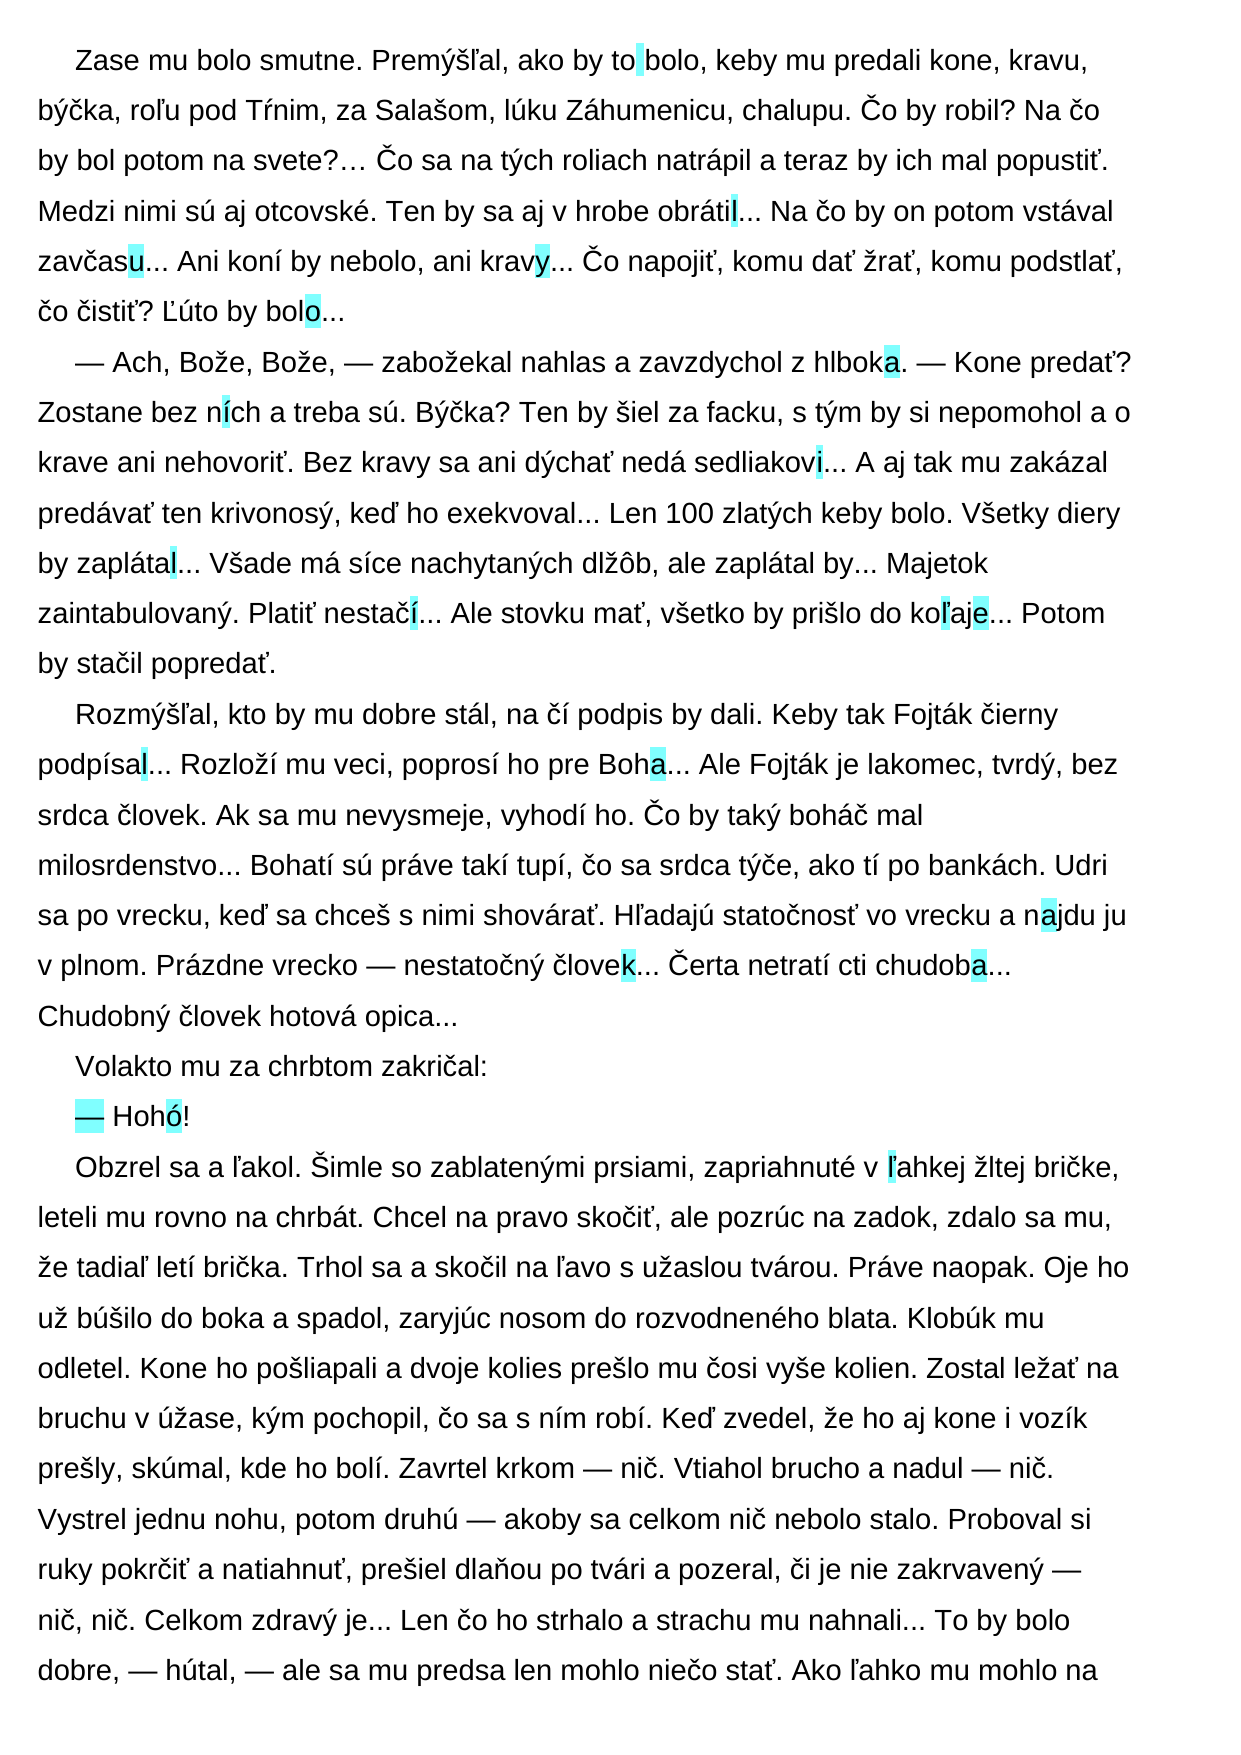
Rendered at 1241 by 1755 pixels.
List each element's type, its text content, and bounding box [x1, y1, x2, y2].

text — Ach, Bože, Bože, — zabožekal nahlas a zavzdychol z hlboka. — Kone predať? Zostane bez ních a treba sú. Býčka? Ten by šiel za facku, s tým by si nepomohol a o krave ani nehovoriť. Bez kravy sa ani dýchať nedá sedliakovi... A aj tak mu zakázal predávať ten krivonosý, keď ho exekvoval... Len 100 zlatých keby bolo. Všetky diery by zaplátal... Všade má síce nachytaných dlžôb, ale zaplátal by... Majetok zaintabulovaný. Platiť nestačí... Ale stovku mať, všetko by prišlo do koľaje... Potom by stačil popredať. [37, 345, 1136, 680]
text Rozmýšľal, kto by mu dobre stál, na čí podpis by dali. Keby tak Fojták čierny podpísal... Rozloží mu veci, poprosí ho pre Boha... Ale Fojták je lakomec, tvrdý, bez srdca človek. Ak sa mu nevysmeje, vyhodí ho. Čo by taký boháč mal milosrdenstvo... Bohatí sú práve takí tupí, čo sa srdca týče, ako tí po bankách. Udri sa po vrecku, keď sa chceš s nimi shovárať. Hľadajú statočnosť vo vrecku a najdu ju v plnom. Prázdne vrecko — nestatočný človek... Čerta netratí cti chudoba... Chudobný človek hotová opica... [37, 697, 1136, 1032]
text Obzrel sa a ľakol. Šimle so zablatenými prsiami, zapriahnuté v ľahkej žltej bričke, leteli mu rovno na chrbát. Chcel na pravo skočiť, ale pozrúc na zadok, zdalo sa mu, že tadiaľ letí brička. Trhol sa a skočil na ľavo s užaslou tvárou. Práve naopak. Oje ho už búšilo do boka a spadol, zaryjúc nosom do rozvodneného blata. Klobúk mu odletel. Kone ho pošliapali a dvoje kolies prešlo mu čosi vyše kolien. Zostal ležať na bruchu v úžase, kým po­chopil, čo sa s ním robí. Keď zvedel, že ho aj kone i vozík prešly, skúmal, kde ho bolí. Zavrtel krkom — nič. Vtiahol brucho a nadul — nič. Vystrel jednu nohu, potom druhú — akoby sa celkom nič nebolo stalo. Proboval si ruky pokrčiť a na­tiahnuť, prešiel dlaňou po tvári a pozeral, či je nie zakrvavený — nič, nič. Celkom zdravý je... Len čo ho strhalo a strachu mu nahnali... To by bolo dobre, — hútal, — ale sa mu predsa len mohlo niečo stať. Ako ľahko mu mohlo na [37, 1150, 1136, 1686]
text Zase mu bolo smutne. Premýšľal, ako by to bolo, keby mu predali kone, kravu, býčka, roľu pod Tŕnim, za Salašom, lúku Záhumenicu, chalupu. Čo by robil? Na čo by bol potom na svete?… Čo sa na tých roliach natrápil a teraz by ich mal popustiť. Medzi nimi sú aj otcovské. Ten by sa aj v hrobe obrátil... Na čo by on potom vstával zavčasu... Ani koní by nebolo, ani kravy... Čo napojiť, komu dať žrať, komu podstlať, čo čistiť? Ľúto by bolo... [37, 43, 1136, 328]
text Volakto mu za chrbtom zakričal: [37, 1049, 1136, 1083]
text — Hohó! [37, 1099, 1136, 1133]
